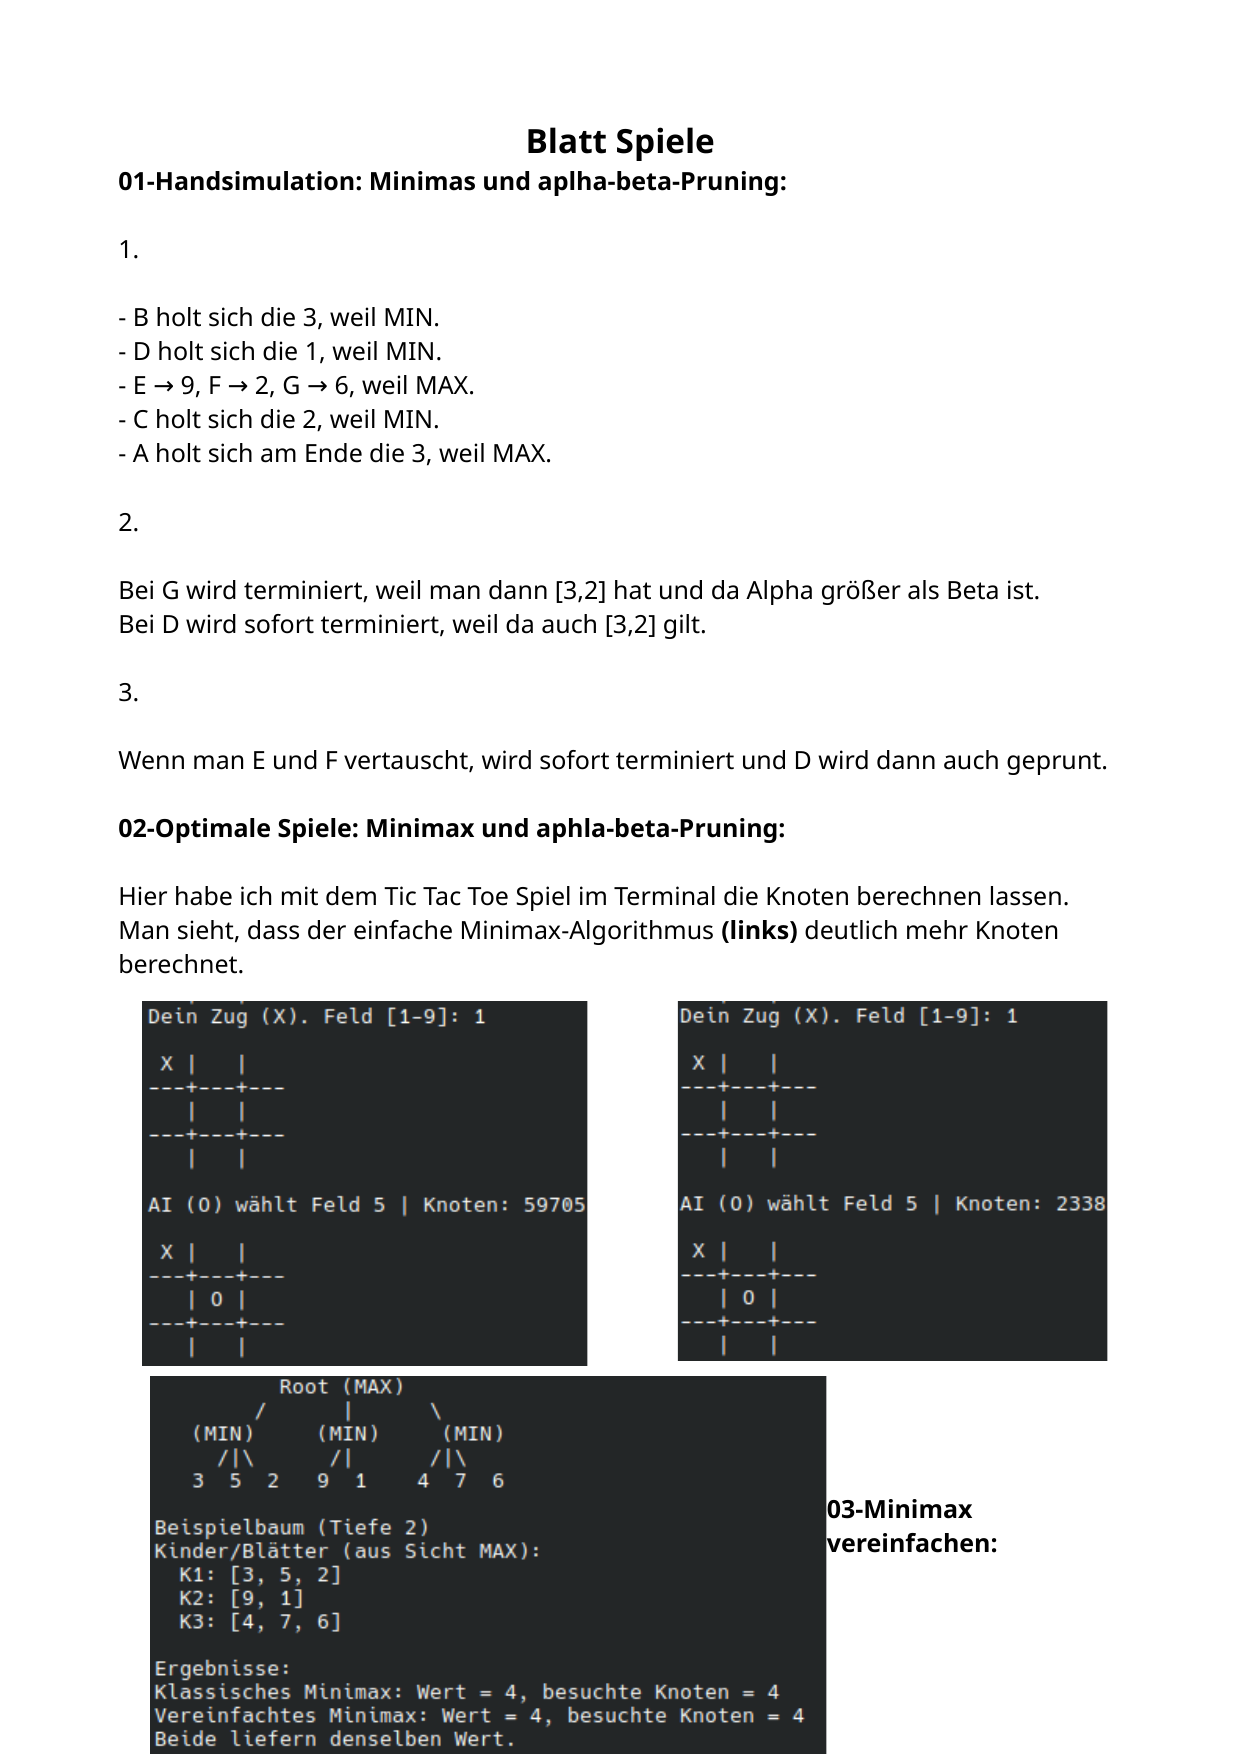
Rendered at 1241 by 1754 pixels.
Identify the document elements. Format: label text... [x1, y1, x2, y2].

text [118, 1492, 150, 1560]
text - A holt sich am Ende die 3, weil MAX. [118, 436, 1122, 470]
text Wenn man E und F vertauscht, wird sofort terminiert und D wird dann auch geprunt. [118, 743, 1122, 777]
text 02-Optimale Spiele: Minimax und aphla-beta-Pruning: [118, 811, 1122, 845]
text Bei G wird terminiert, weil man dann [3,2] hat und da Alpha größer als Beta ist. [118, 572, 1122, 606]
text Bei D wird sofort terminiert, weil da auch [3,2] gilt. [118, 606, 1122, 640]
text 3. [118, 674, 1122, 708]
text Hier habe ich mit dem Tic Tac Toe Spiel im Terminal die Knoten berechnen lassen. [118, 879, 1122, 913]
picture [142, 1001, 588, 1366]
text - C holt sich die 2, weil MIN. [118, 402, 1122, 436]
text Blatt Spiele [118, 118, 1122, 163]
text 01-Handsimulation: Minimas und aplha-beta-Pruning: 1. [118, 163, 1122, 266]
picture [677, 1001, 1108, 1361]
text - D holt sich die 1, weil MIN. [118, 334, 1122, 368]
picture [150, 1376, 827, 1754]
text - E → 9, F → 2, G → 6, weil MAX. [118, 368, 1122, 402]
text 03-Minimax vereinfachen: [827, 1492, 1122, 1560]
text - B holt sich die 3, weil MIN. [118, 300, 1122, 334]
text Man sieht, dass der einfache Minimax-Algorithmus (links) deutlich mehr Knoten berechnet. [118, 913, 1122, 981]
text 2. [118, 504, 1122, 538]
